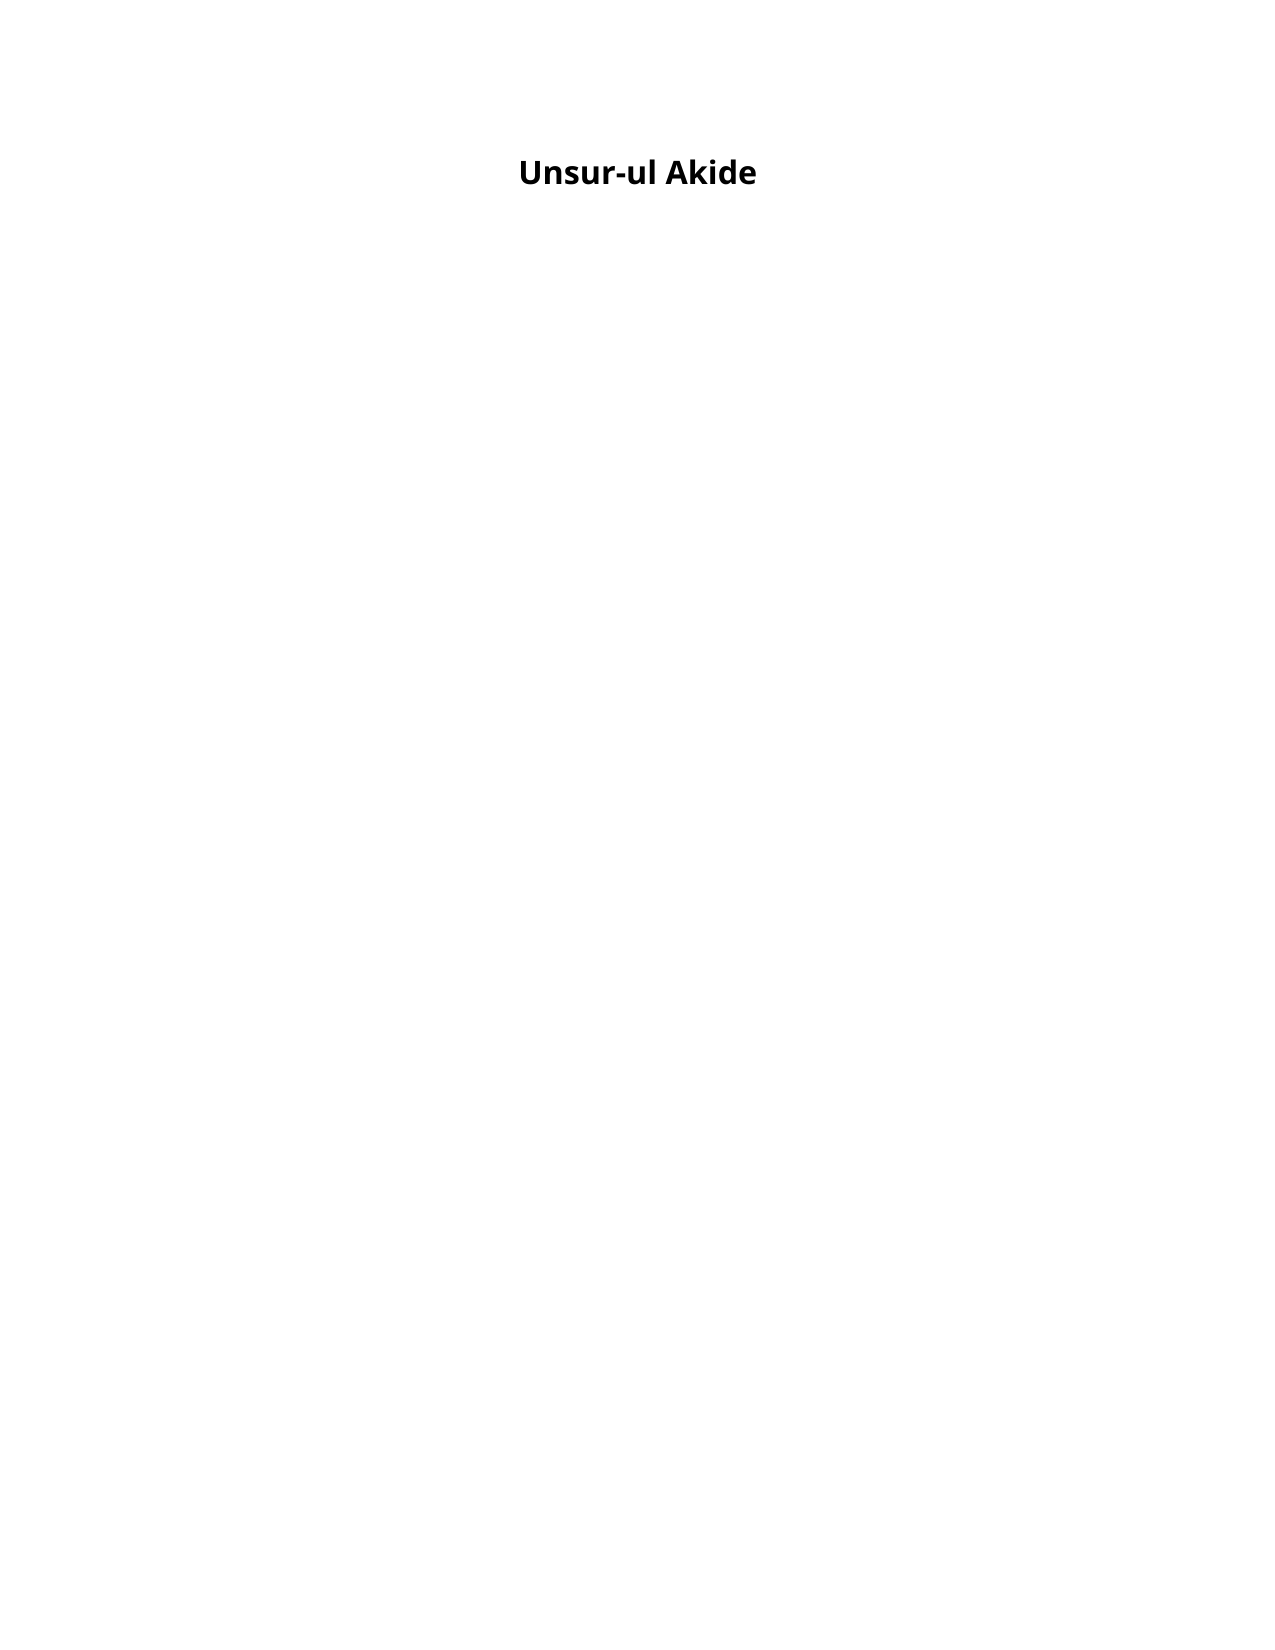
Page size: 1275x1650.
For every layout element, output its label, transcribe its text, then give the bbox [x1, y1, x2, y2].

subtitle Unsur-ul Akide [150, 150, 1125, 194]
